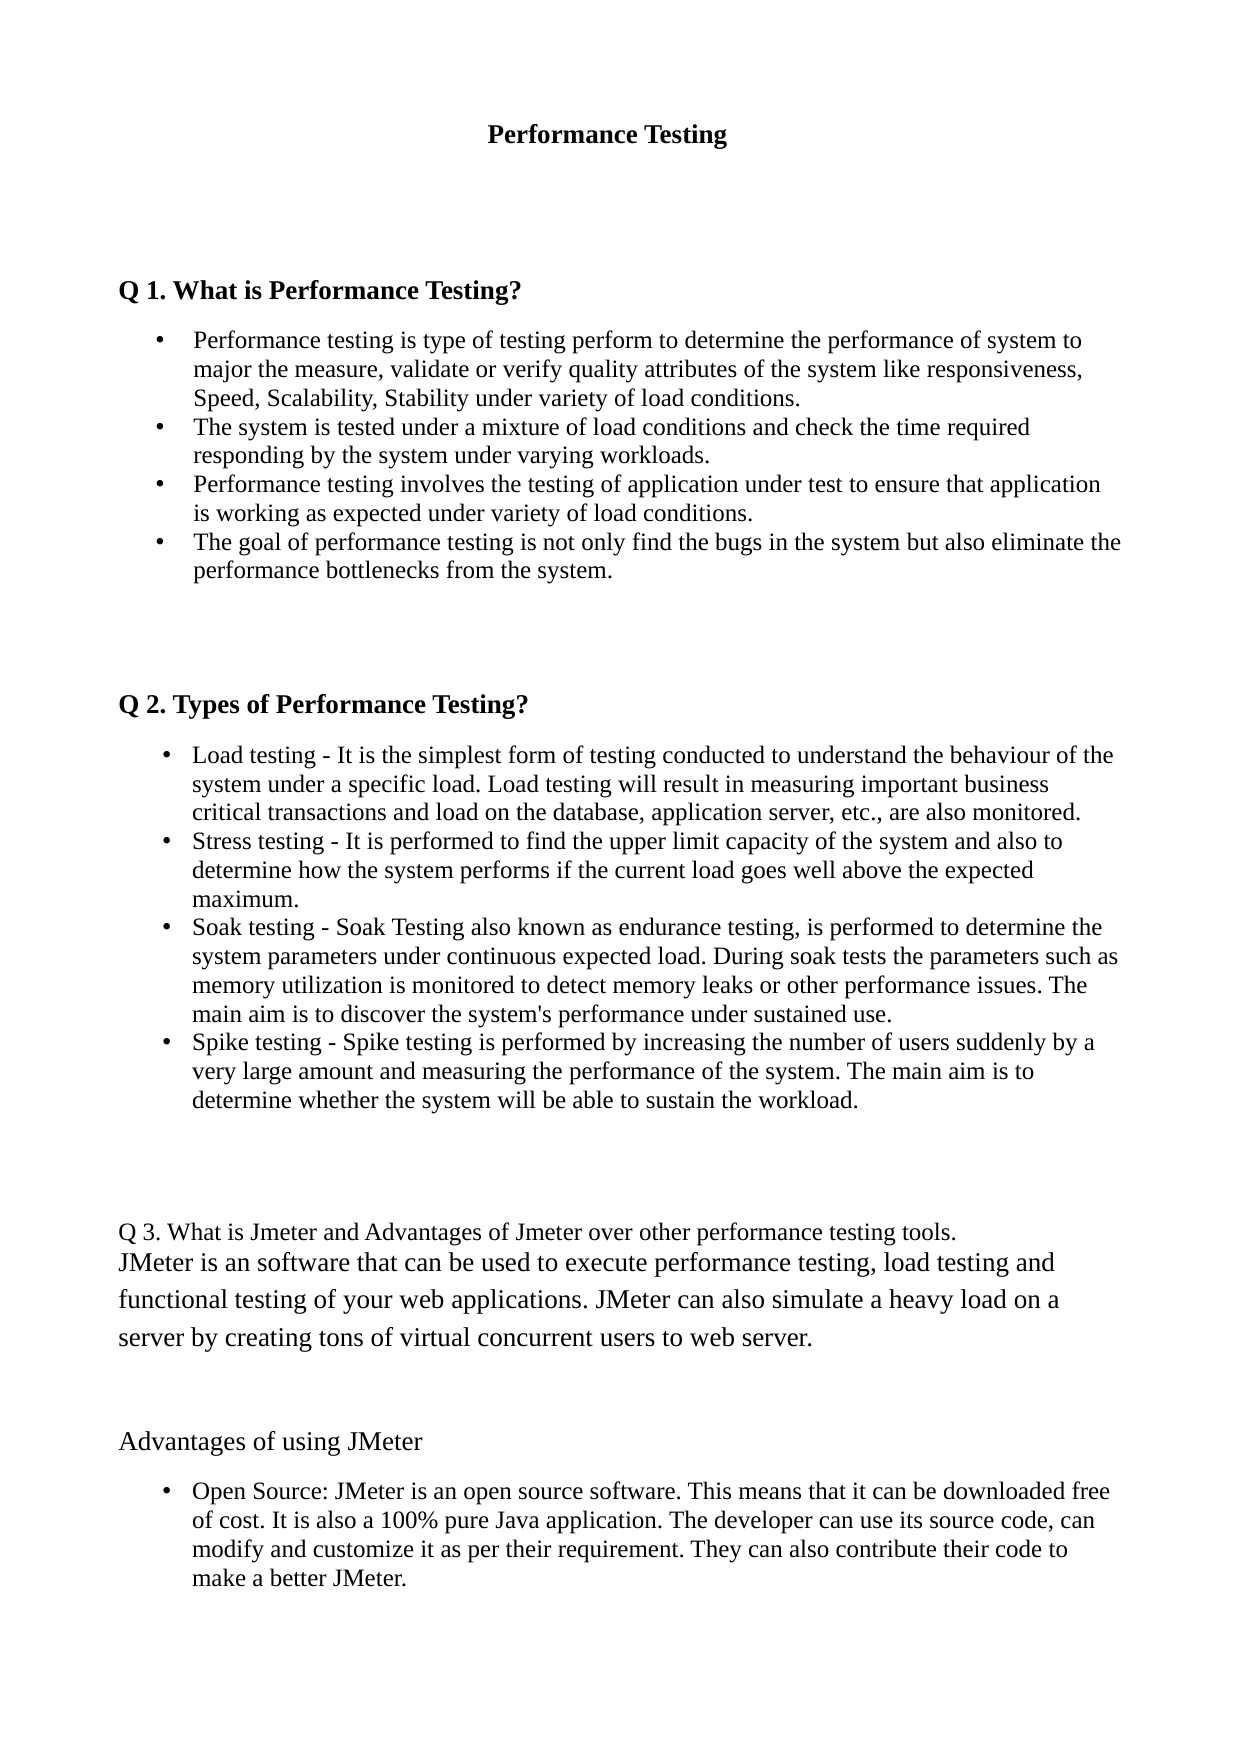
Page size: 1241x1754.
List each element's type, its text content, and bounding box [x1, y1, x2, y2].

text Q 3. What is Jmeter and Advantages of Jmeter over other performance testing tools. [118, 1217, 1122, 1246]
list The system is tested under a mixture of load conditions and check the time required responding by the system under varying workloads. [156, 412, 1122, 469]
list Load testing - It is the simplest form of testing conducted to understand the behaviour of the system under a specific load. Load testing will result in measuring important business critical transactions and load on the database, application server, etc., are also monitored. [162, 740, 1122, 826]
text Performance Testing [118, 118, 1122, 149]
list The goal of performance testing is not only find the bugs in the system but also eliminate the performance bottlenecks from the system. [156, 527, 1122, 584]
list Stress testing - It is performed to find the upper limit capacity of the system and also to determine how the system performs if the current load goes well above the expected maximum. [162, 826, 1122, 912]
list Performance testing is type of testing perform to determine the performance of system to major the measure, validate or verify quality attributes of the system like responsiveness, Speed, Scalability, Stability under variety of load conditions. [156, 326, 1122, 412]
list Soak testing - Soak Testing also known as endurance testing, is performed to determine the system parameters under continuous expected load. During soak tests the parameters such as memory utilization is monitored to detect memory leaks or other performance issues. The main aim is to discover the system's performance under sustained use. [162, 912, 1122, 1027]
list Performance testing involves the testing of application under test to ensure that application is working as expected under variety of load conditions. [156, 469, 1122, 527]
list Spike testing - Spike testing is performed by increasing the number of users suddenly by a very large amount and measuring the performance of the system. The main aim is to determine whether the system will be able to sustain the workload. [162, 1027, 1122, 1114]
text JMeter is an software that can be used to execute performance testing, load testing and functional testing of your web applications. JMeter can also simulate a heavy load on a server by creating tons of virtual concurrent users to web server. [118, 1246, 1122, 1352]
text Q 1. What is Performance Testing? [118, 274, 1122, 305]
list Open Source: JMeter is an open source software. This means that it can be downloaded free of cost. It is also a 100% pure Java application. The developer can use its source code, can modify and customize it as per their requirement. They can also contribute their code to make a better JMeter. [162, 1476, 1122, 1591]
text Advantages of using JMeter [118, 1424, 1122, 1456]
text Q 2. Types of Performance Testing? [118, 688, 1122, 719]
